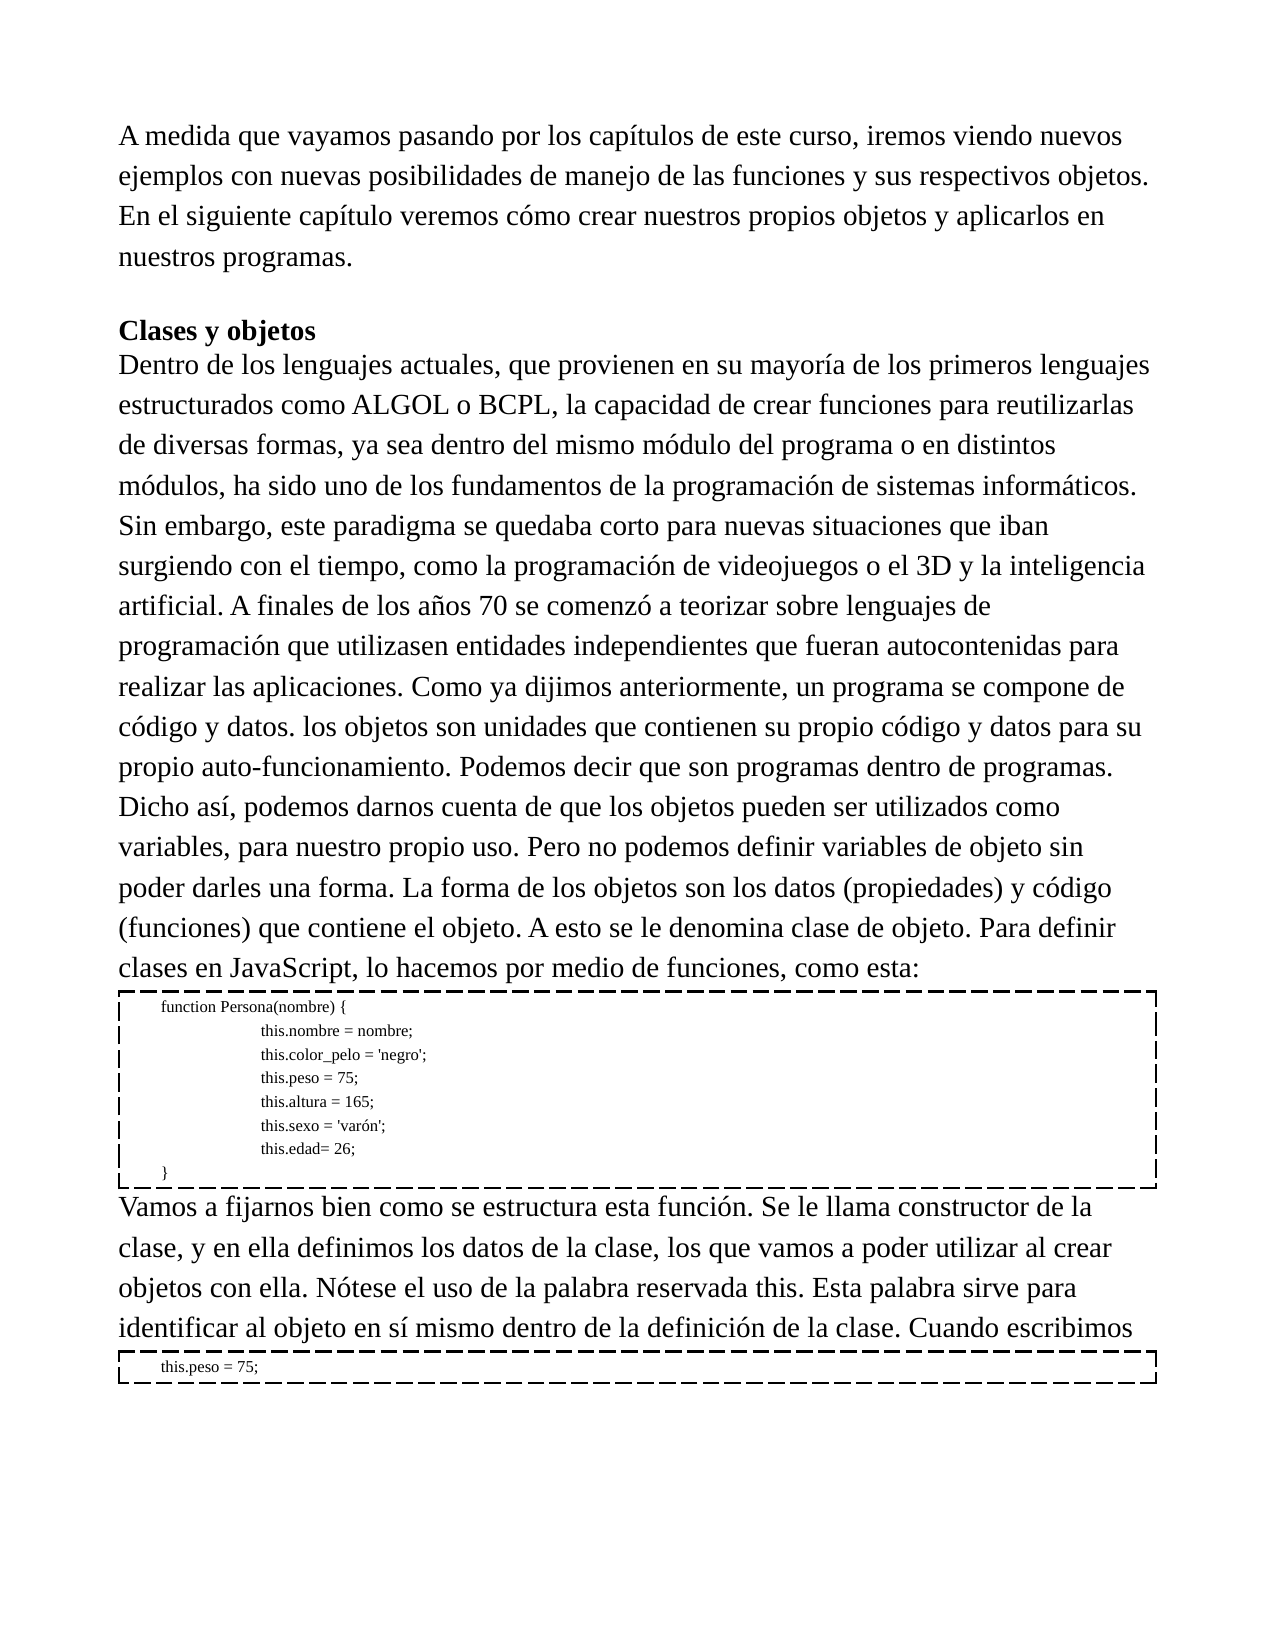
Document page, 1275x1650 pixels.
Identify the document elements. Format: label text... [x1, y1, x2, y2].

text this.color_pelo = 'negro'; [118, 1038, 1157, 1061]
text this.nombre = nombre; [118, 1014, 1157, 1038]
text this.sexo = 'varón'; [118, 1108, 1157, 1132]
text } [118, 1156, 1157, 1189]
text this.peso = 75; [118, 1061, 1157, 1085]
text Dentro de los lenguajes actuales, que provienen en su mayoría de los primeros lenguajes estructurados como ALGOL o BCPL, la capacidad de crear funciones para reutilizarlas de diversas formas, ya sea dentro del mismo módulo del programa o en distintos módulos, ha sido uno de los fundamentos de la programación de sistemas informáticos. Sin embargo, este paradigma se quedaba corto para nuevas situaciones que iban surgiendo con el tiempo, como la programación de videojuegos o el 3D y la inteligencia artificial. A finales de los años 70 se comenzó a teorizar sobre lenguajes de programación que utilizasen entidades independientes que fueran autocontenidas para realizar las aplicaciones. Como ya dijimos anteriormente, un programa se compone de código y datos. los objetos son unidades que contienen su propio código y datos para su propio auto-funcionamiento. Podemos decir que son programas dentro de programas. [118, 347, 1157, 783]
text this.peso = 75; [118, 1350, 1157, 1384]
text this.altura = 165; [118, 1085, 1157, 1108]
text this.edad= 26; [118, 1132, 1157, 1156]
text A medida que vayamos pasando por los capítulos de este curso, iremos viendo nuevos ejemplos con nuevas posibilidades de manejo de las funciones y sus respectivos objetos. En el siguiente capítulo veremos cómo crear nuestros propios objetos y aplicarlos en nuestros programas. [118, 118, 1157, 272]
subtitle Clases y objetos [118, 313, 1157, 347]
text Vamos a fijarnos bien como se estructura esta función. Se le llama constructor de la clase, y en ella definimos los datos de la clase, los que vamos a poder utilizar al crear objetos con ella. Nótese el uso de la palabra reservada this. Esta palabra sirve para identificar al objeto en sí mismo dentro de la definición de la clase. Cuando escribimos [118, 1189, 1157, 1344]
text Dicho así, podemos darnos cuenta de que los objetos pueden ser utilizados como variables, para nuestro propio uso. Pero no podemos definir variables de objeto sin poder darles una forma. La forma de los objetos son los datos (propiedades) y código (funciones) que contiene el objeto. A esto se le denomina clase de objeto. Para definir clases en JavaScript, lo hacemos por medio de funciones, como esta: [118, 789, 1157, 984]
text function Persona(nombre) { [118, 990, 1157, 1014]
